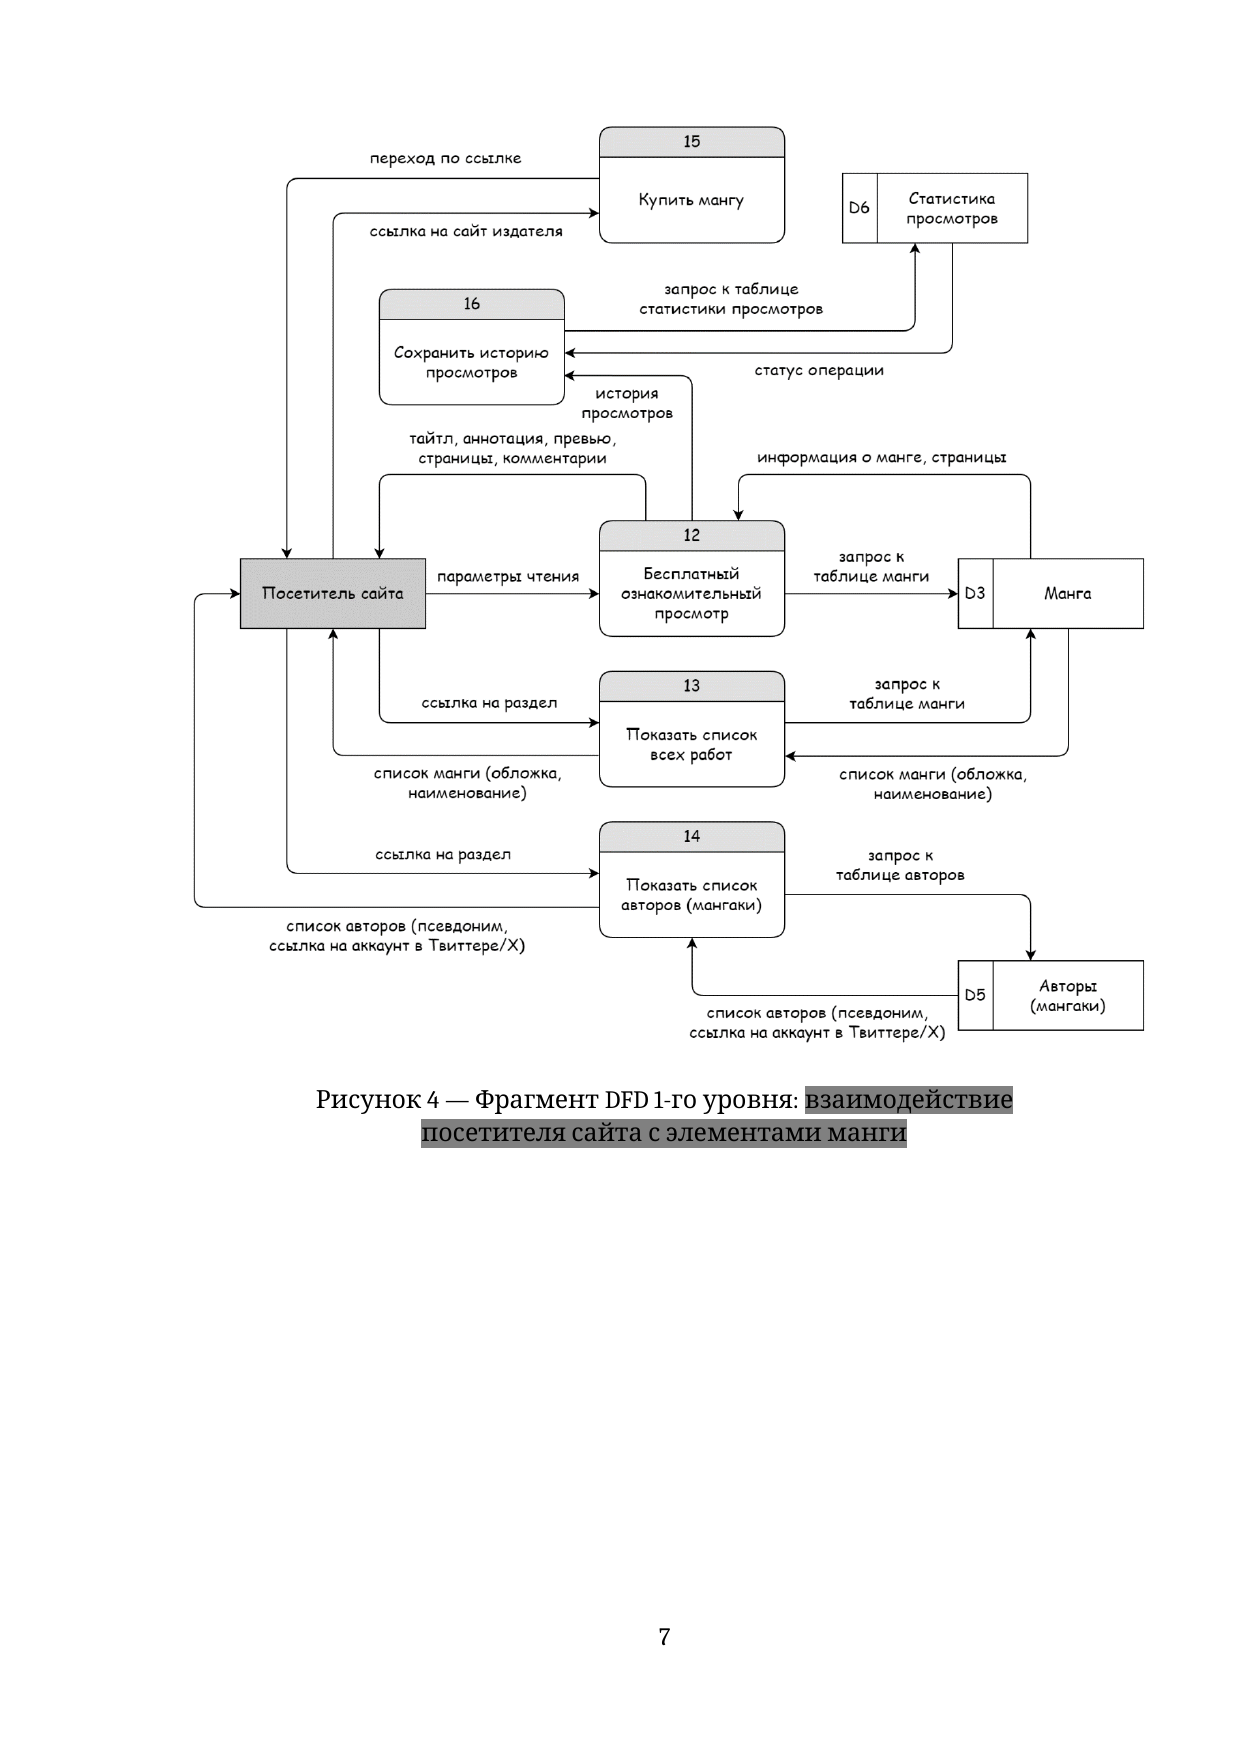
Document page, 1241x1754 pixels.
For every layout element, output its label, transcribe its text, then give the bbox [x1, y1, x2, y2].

picture [177, 118, 1152, 1049]
text посетителя сайта с элементами манги [177, 1119, 1152, 1148]
text Рисунок 4 — Фрагмент DFD 1-го уровня: взаимодействие [177, 1086, 1152, 1114]
